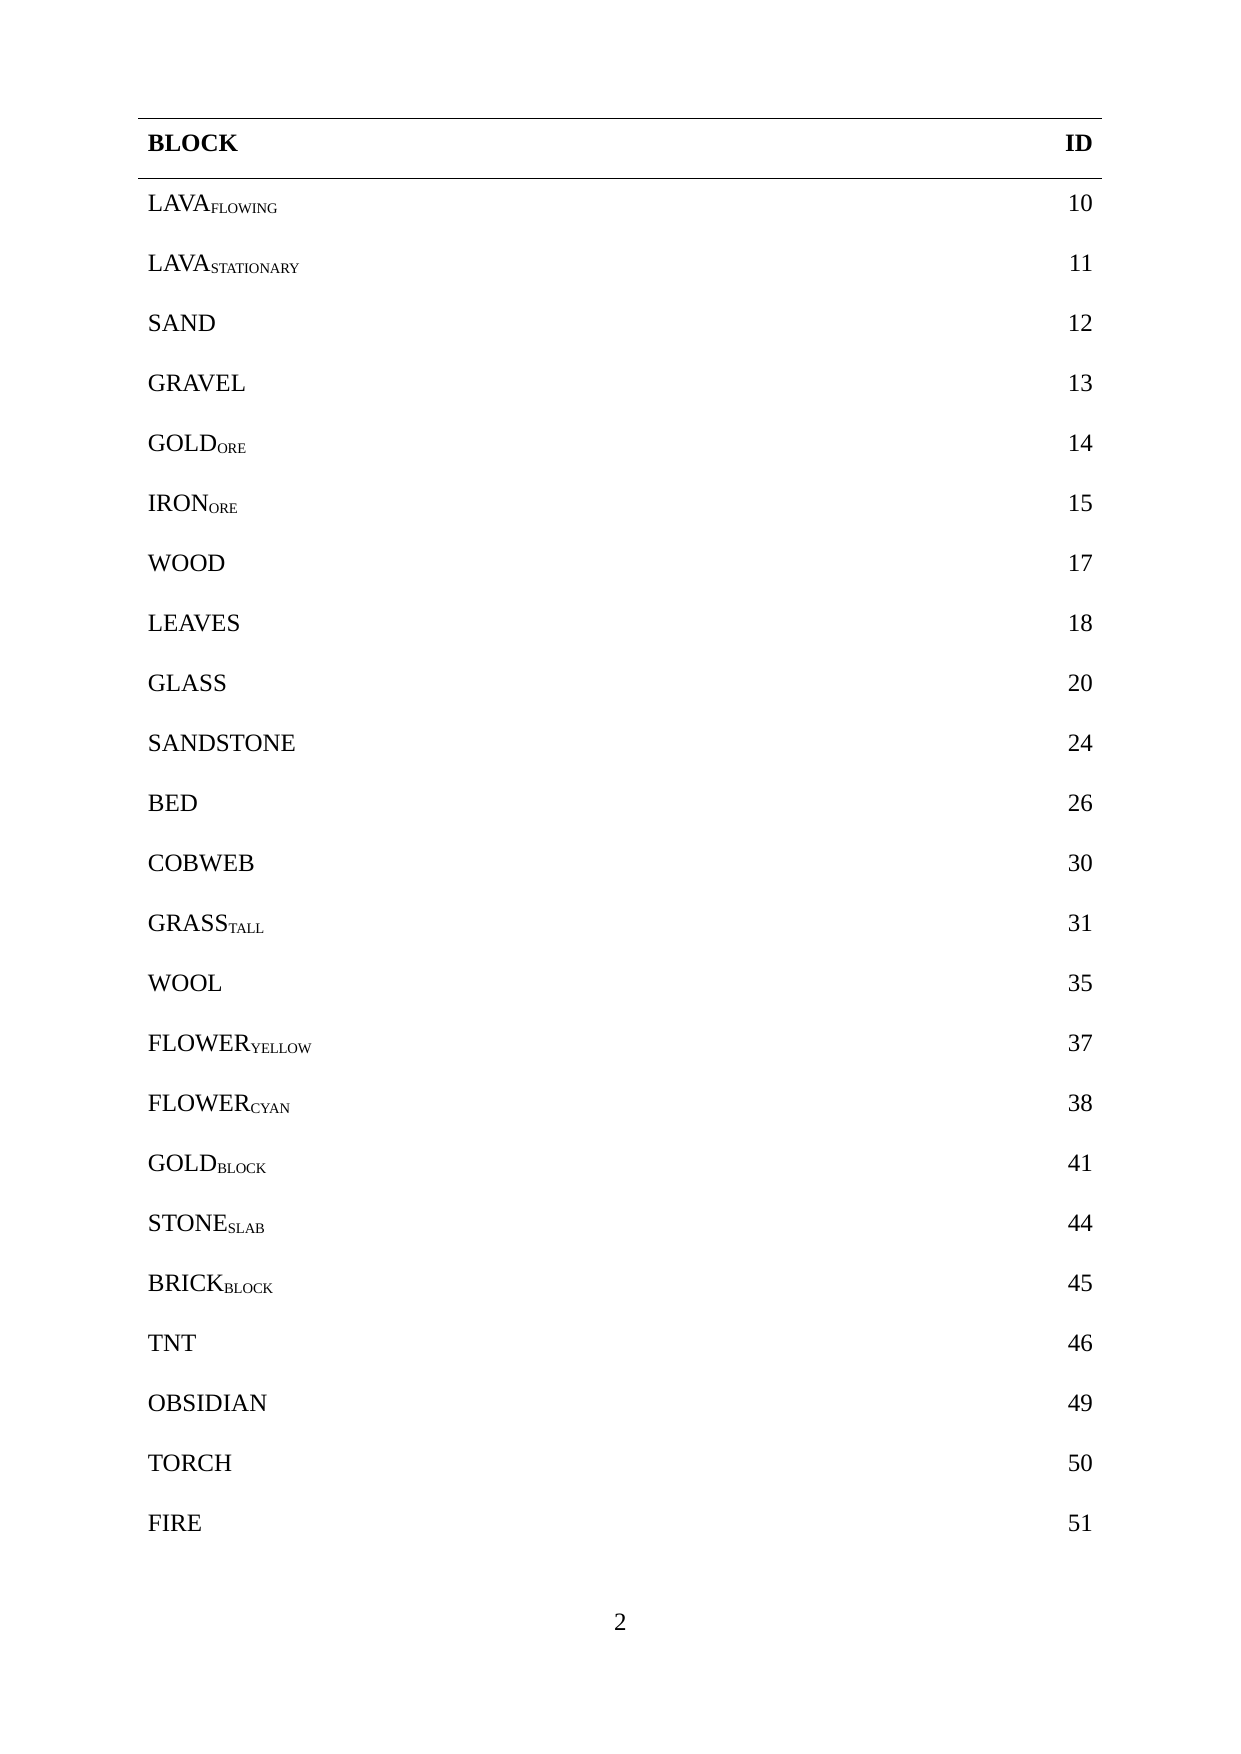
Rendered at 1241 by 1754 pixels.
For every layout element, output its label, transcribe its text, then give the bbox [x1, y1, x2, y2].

table_cell 24 [620, 718, 1102, 778]
table_cell 50 [620, 1438, 1102, 1498]
table_cell 14 [620, 418, 1102, 478]
table_cell GOLDBLOCK [138, 1138, 620, 1198]
table_cell GRASSTALL [138, 898, 620, 958]
table_cell 49 [620, 1378, 1102, 1438]
table_cell 45 [620, 1258, 1102, 1318]
table_cell 30 [620, 838, 1102, 898]
table_cell FLOWERYELLOW [138, 1018, 620, 1078]
table_cell BRICKBLOCK [138, 1258, 620, 1318]
table_cell LAVASTATIONARY [138, 238, 620, 298]
table_cell BED [138, 778, 620, 838]
table_cell GRAVEL [138, 358, 620, 418]
table_cell GLASS [138, 658, 620, 718]
table_cell 38 [620, 1078, 1102, 1138]
table_cell FLOWERCYAN [138, 1078, 620, 1138]
table_cell COBWEB [138, 838, 620, 898]
table_cell 41 [620, 1138, 1102, 1198]
table_header BLOCK [138, 119, 620, 178]
table_cell 18 [620, 598, 1102, 658]
table_cell 10 [620, 179, 1102, 238]
table_cell STONESLAB [138, 1198, 620, 1258]
table_cell 11 [620, 238, 1102, 298]
table_header ID [620, 119, 1102, 178]
table_cell SAND [138, 298, 620, 358]
table_cell IRONORE [138, 478, 620, 538]
table_cell 17 [620, 538, 1102, 598]
table_cell TORCH [138, 1438, 620, 1498]
table_cell GOLDORE [138, 418, 620, 478]
table_cell 15 [620, 478, 1102, 538]
table_cell WOOL [138, 958, 620, 1018]
table_cell 13 [620, 358, 1102, 418]
table_cell FIRE [138, 1498, 620, 1558]
table_cell WOOD [138, 538, 620, 598]
table_cell 46 [620, 1318, 1102, 1378]
table_cell 37 [620, 1018, 1102, 1078]
table_cell 35 [620, 958, 1102, 1018]
table_cell 20 [620, 658, 1102, 718]
table_cell 31 [620, 898, 1102, 958]
table_cell LEAVES [138, 598, 620, 658]
table_cell SANDSTONE [138, 718, 620, 778]
table_cell 51 [620, 1498, 1102, 1558]
table_cell 26 [620, 778, 1102, 838]
table_cell LAVAFLOWING [138, 179, 620, 238]
table_cell 44 [620, 1198, 1102, 1258]
table_cell 12 [620, 298, 1102, 358]
table_cell OBSIDIAN [138, 1378, 620, 1438]
table_cell TNT [138, 1318, 620, 1378]
